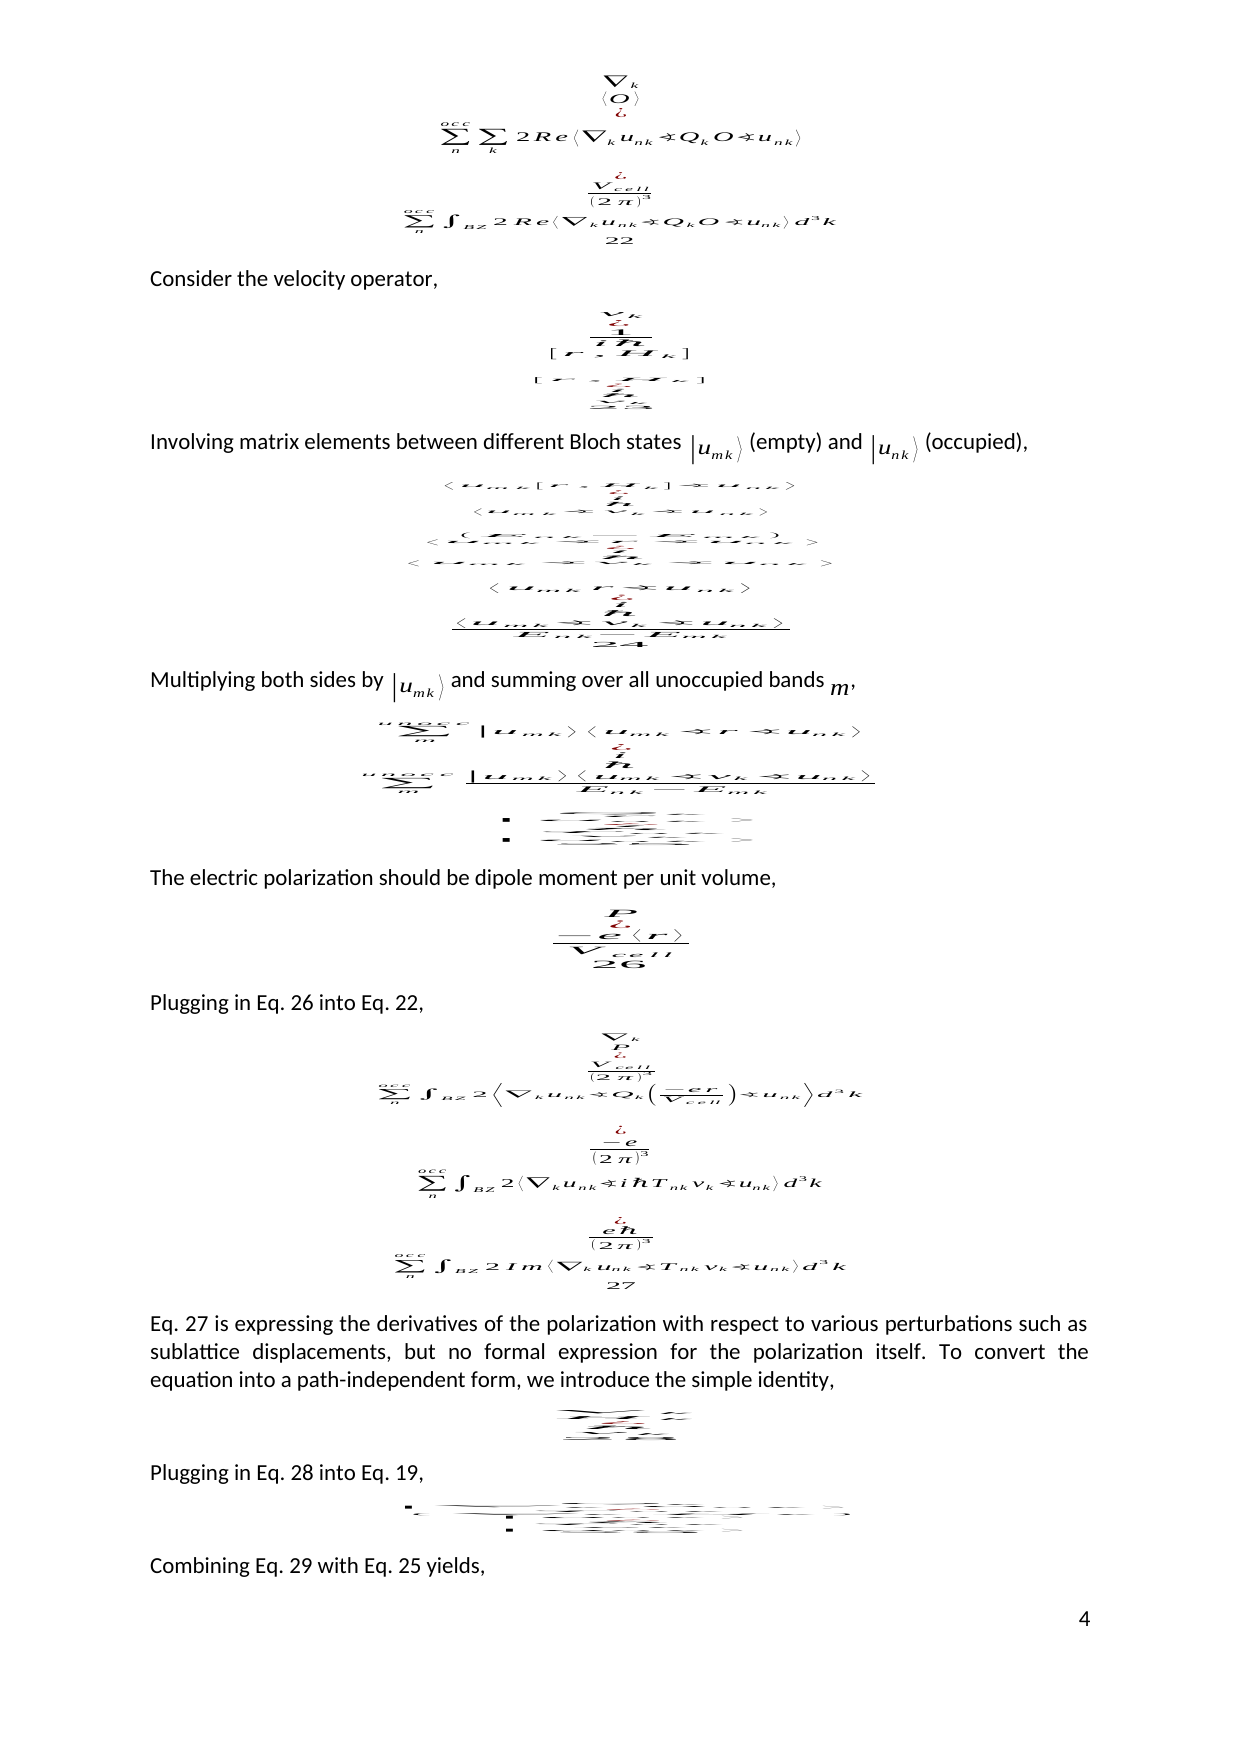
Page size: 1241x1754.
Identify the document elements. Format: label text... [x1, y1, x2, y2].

text Plugging in Eq. 28 into Eq. 19, [150, 1458, 1090, 1486]
text Eq. 27 is expressing the derivatives of the polarization with respect to various perturbations such as sublattice displacements, but no formal expression for the polarization itself. To convert the equation into a path-independent form, we introduce the simple identity, [150, 1309, 1090, 1393]
text Multiplying both sides by and summing over all unoccupied bands , [150, 665, 1090, 703]
text Consider the velocity operator, [150, 264, 1090, 292]
text Plugging in Eq. 26 into Eq. 22, [150, 988, 1090, 1016]
text Involving matrix elements between different Bloch states (empty) and (occupied), [150, 427, 1090, 465]
text The electric polarization should be dipole moment per unit volume, [150, 863, 1090, 891]
text Combining Eq. 29 with Eq. 25 yields, [150, 1551, 1090, 1579]
